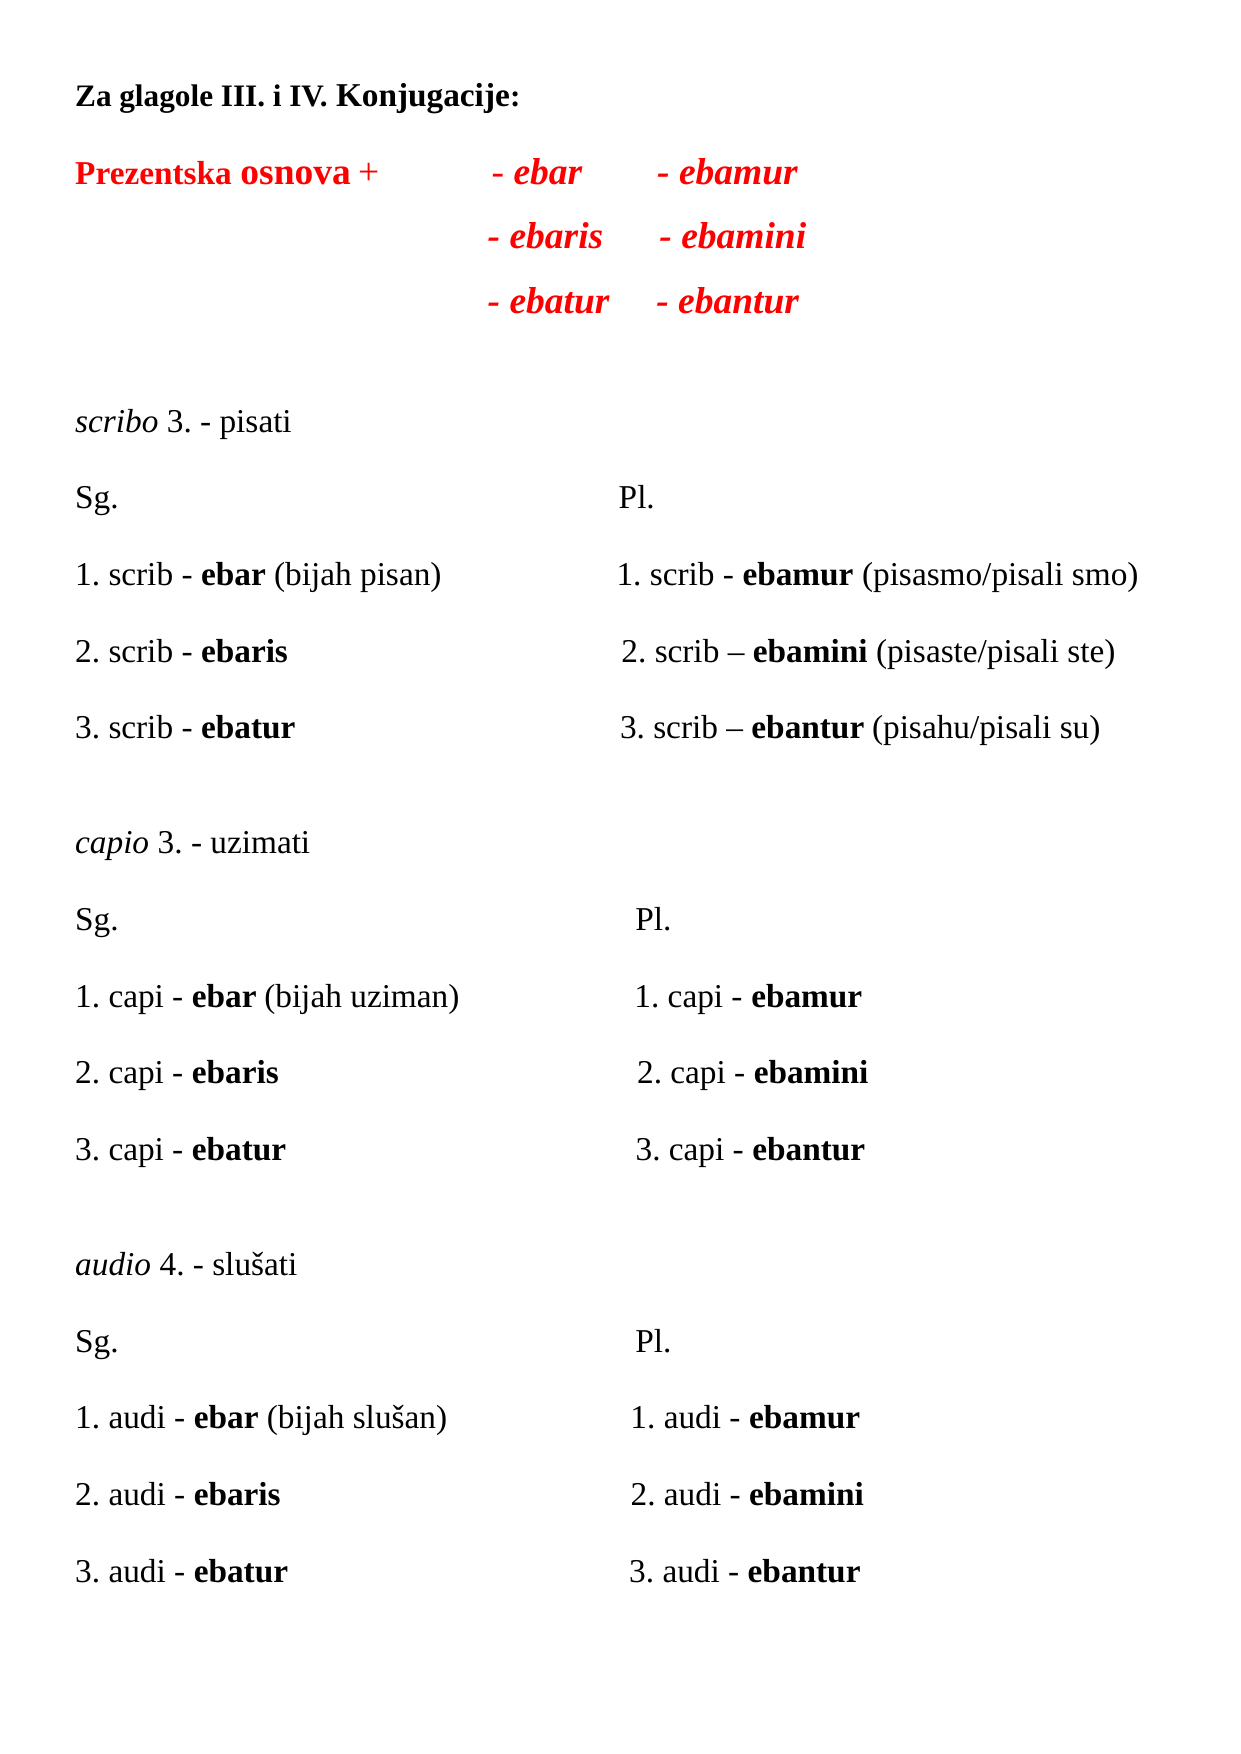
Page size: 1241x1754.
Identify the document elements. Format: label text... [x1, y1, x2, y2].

text audio 4. - slušati [75, 1244, 1165, 1282]
text 2. scrib - ebaris 2. scrib – ebamini (pisaste/pisali ste) [75, 631, 1165, 669]
text 3. capi - ebatur 3. capi - ebantur [75, 1129, 1165, 1167]
text scribo 3. - pisati [75, 401, 1165, 439]
text Sg. Pl. [75, 899, 1165, 937]
text Sg. Pl. [75, 477, 1165, 516]
text capio 3. - uzimati [75, 822, 1165, 861]
text 3. scrib - ebatur 3. scrib – ebantur (pisahu/pisali su) [75, 707, 1165, 746]
text - ebaris - ebamini [75, 214, 1165, 257]
text Za glagole III. i IV. Konjugacije: [75, 75, 1165, 113]
text - ebatur - ebantur [75, 279, 1165, 322]
text 1. scrib - ebar (bijah pisan) 1. scrib - ebamur (pisasmo/pisali smo) [75, 554, 1165, 592]
text Prezentska osnova + - ebar - ebamur [75, 149, 1165, 192]
text 3. audi - ebatur 3. audi - ebantur [75, 1551, 1165, 1589]
text 2. audi - ebaris 2. audi - ebamini [75, 1474, 1165, 1512]
text 1. capi - ebar (bijah uziman) 1. capi - ebamur [75, 976, 1165, 1014]
text 1. audi - ebar (bijah slušan) 1. audi - ebamur [75, 1397, 1165, 1436]
text 2. capi - ebaris 2. capi - ebamini [75, 1052, 1165, 1091]
text Sg. Pl. [75, 1321, 1165, 1359]
